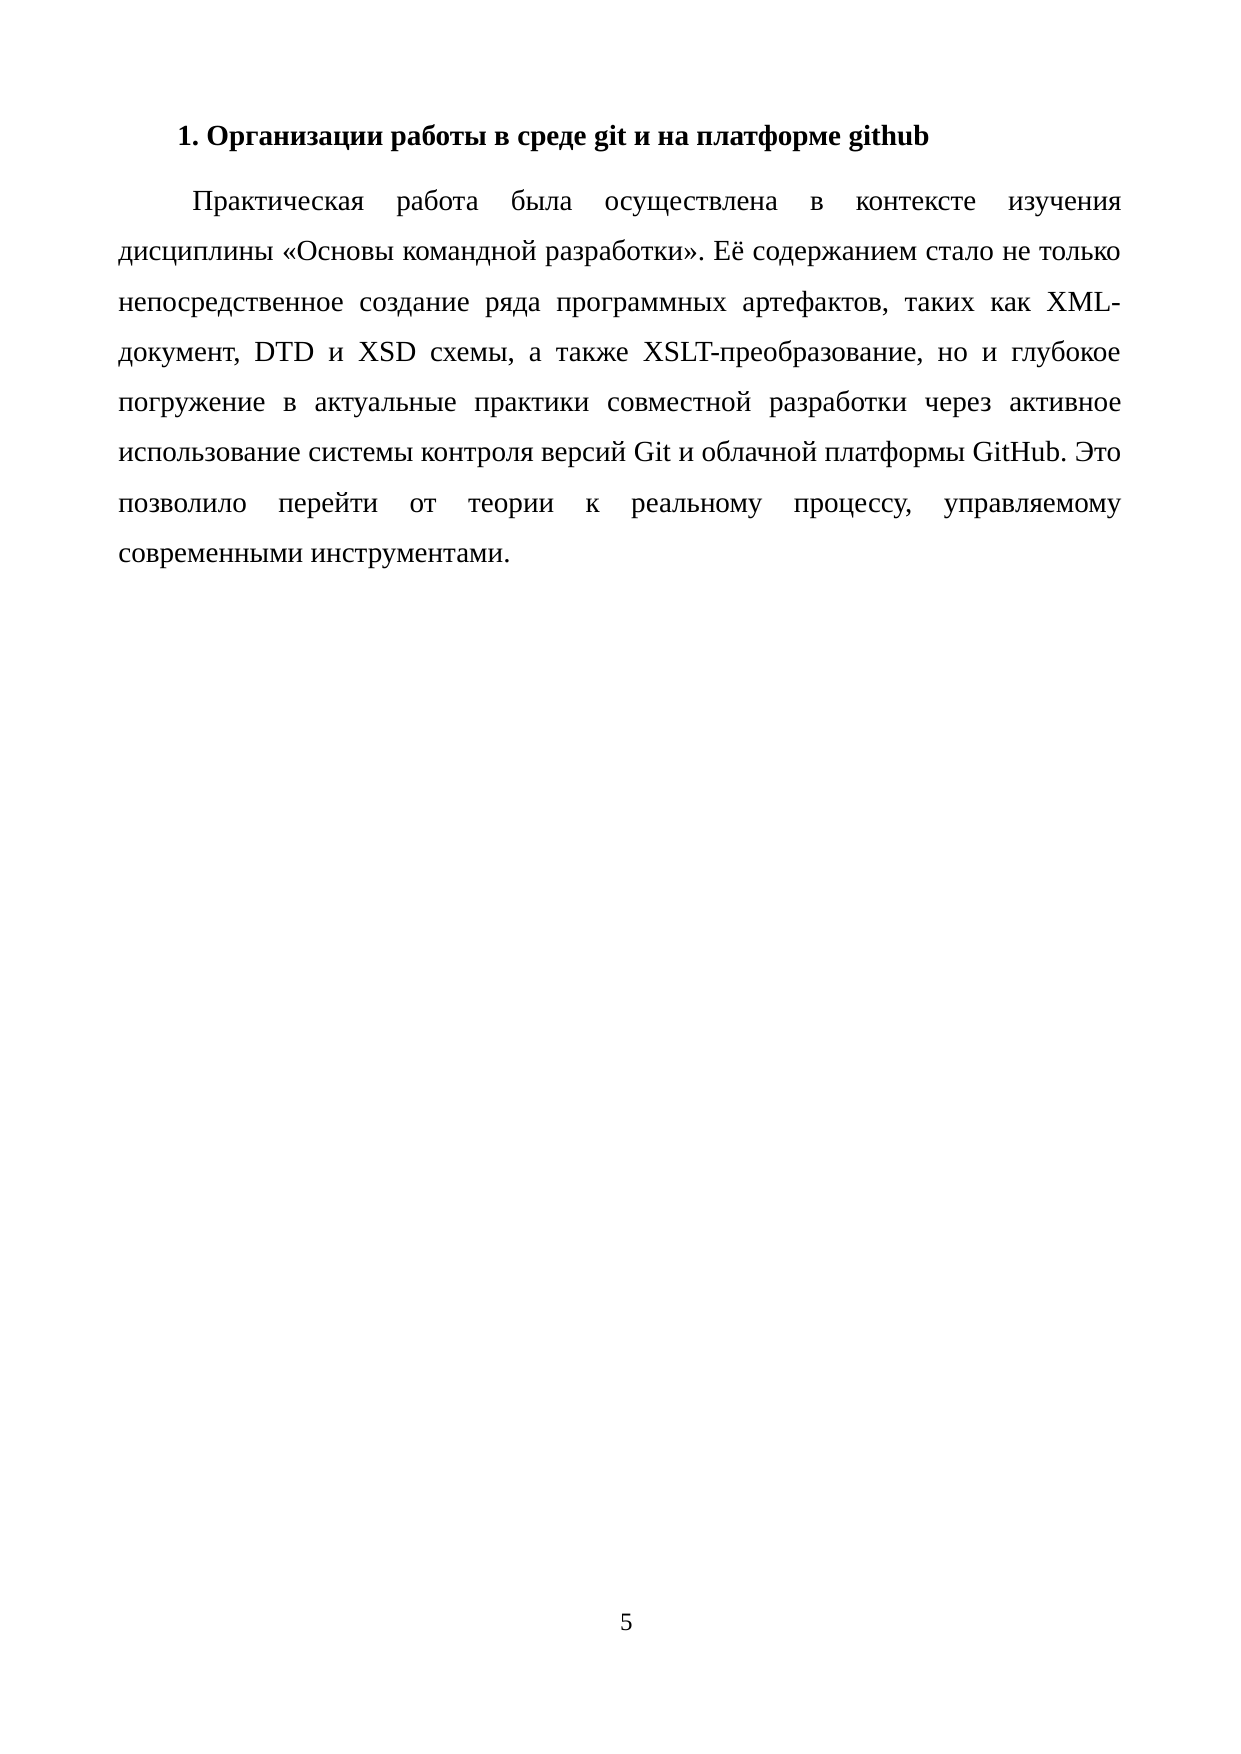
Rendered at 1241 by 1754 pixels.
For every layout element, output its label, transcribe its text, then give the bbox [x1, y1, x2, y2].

text Практическая работа была осуществлена в контексте изучения дисциплины «Основы командной разработки». Её содержанием стало не только непосредственное создание ряда программных артефактов, таких как XML-документ, DTD и XSD схемы, а также XSLT-преобразование, но и глубокое погружение в актуальные практики совместной разработки через активное использование системы контроля версий Git и облачной платформы GitHub. Это позволило перейти от теории к реальному процессу, управляемому современными инструментами. [118, 183, 1122, 569]
text 1. Организации работы в среде git и на платформе github [118, 118, 1122, 152]
